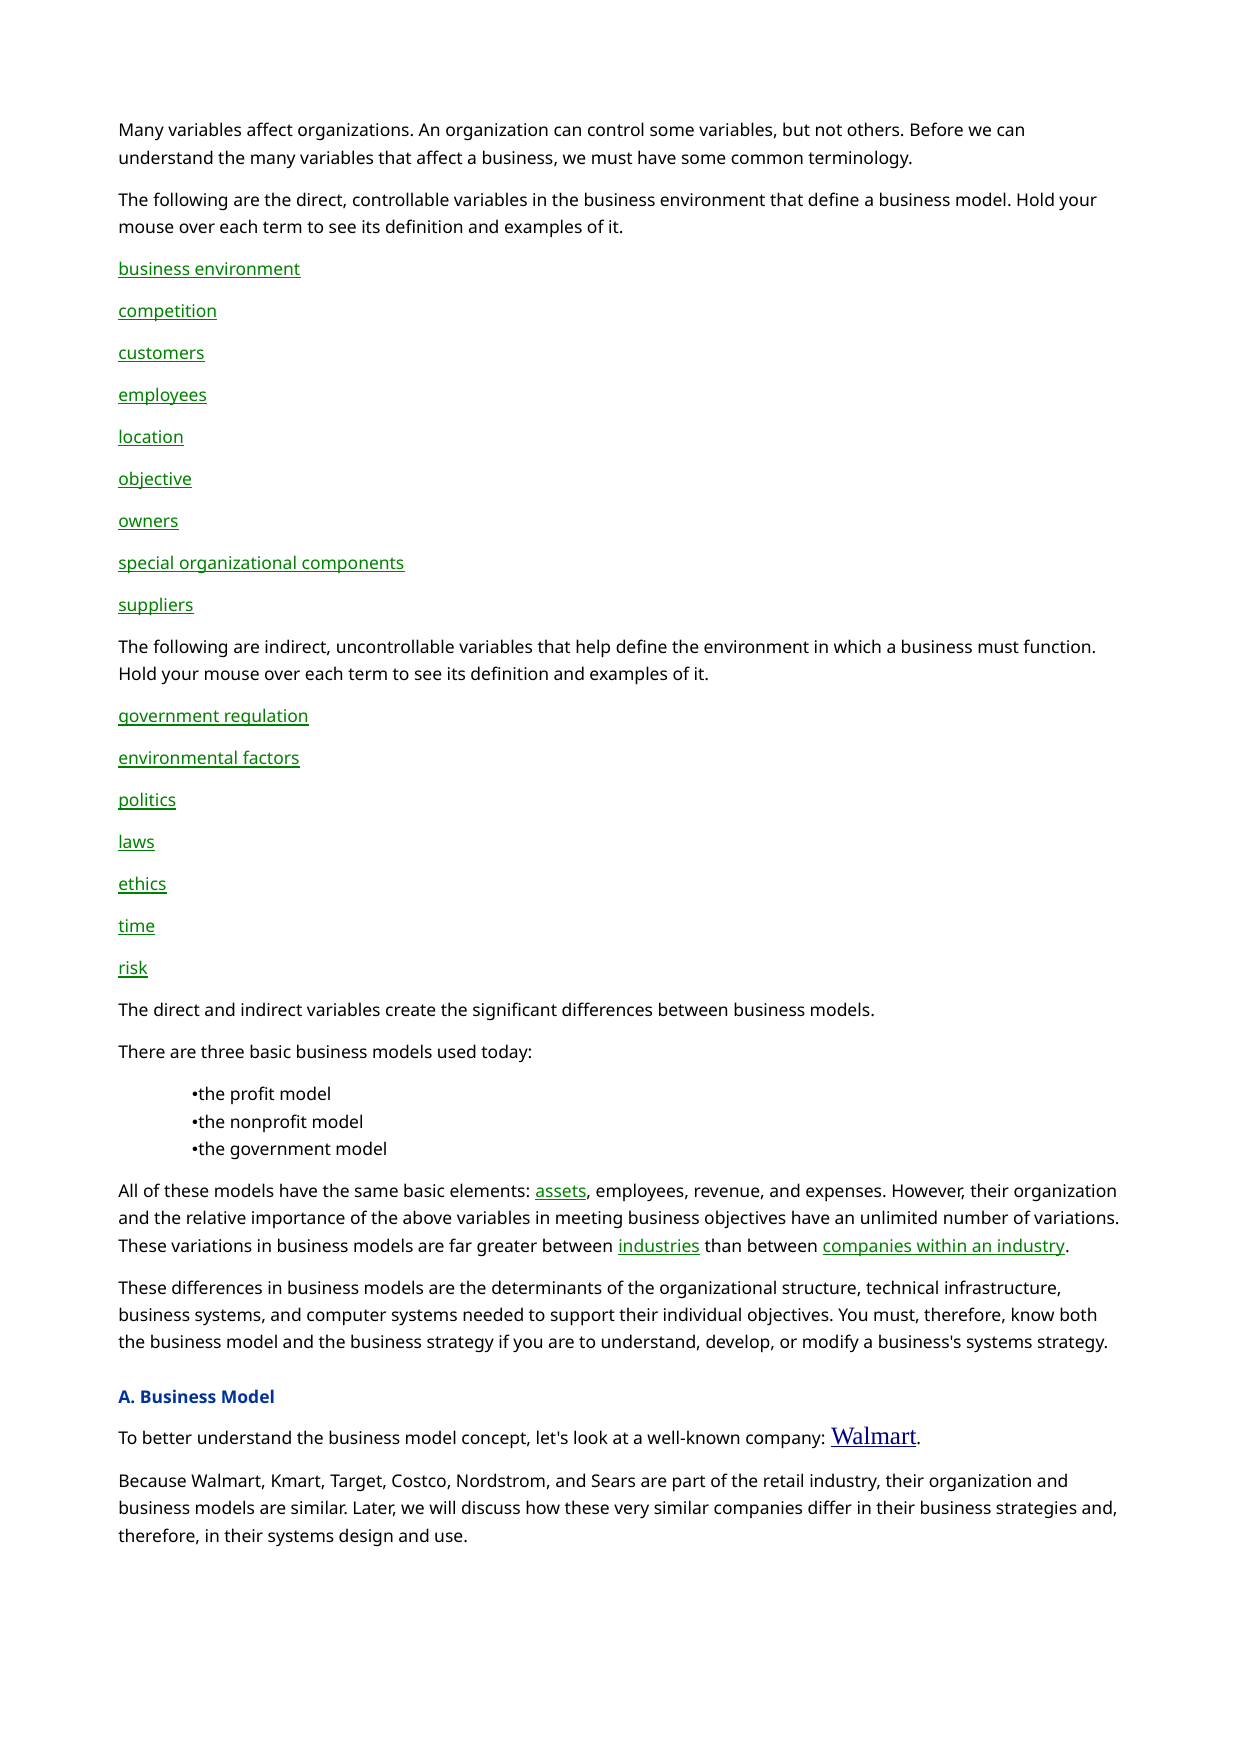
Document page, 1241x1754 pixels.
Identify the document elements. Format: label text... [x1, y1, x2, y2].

text Because Walmart, Kmart, Target, Costco, Nordstrom, and Sears are part of the retail industry, their organization and business models are similar. Later, we will discuss how these very similar companies differ in their business strategies and, therefore, in their systems design and use. [118, 1469, 1122, 1547]
text Many variables affect organizations. An organization can control some variables, but not others. Before we can understand the many variables that affect a business, we must have some common terminology. [118, 118, 1122, 169]
text competition [118, 299, 1122, 323]
list the government model [118, 1137, 1122, 1161]
list the nonprofit model [118, 1109, 1122, 1133]
text suppliers [118, 593, 1122, 617]
list the profit model [118, 1082, 1122, 1106]
text environmental factors [118, 746, 1122, 770]
text The direct and indirect variables create the significant differences between business models. [118, 998, 1122, 1022]
text government regulation [118, 704, 1122, 728]
text To better understand the business model concept, let's look at a well-known company: Walmart. [118, 1421, 1122, 1450]
text politics [118, 788, 1122, 812]
text laws [118, 830, 1122, 854]
text customers [118, 341, 1122, 365]
text risk [118, 956, 1122, 980]
text business environment [118, 257, 1122, 281]
text time [118, 914, 1122, 938]
text All of these models have the same basic elements: assets, employees, revenue, and expenses. However, their organization and the relative importance of the above variables in meeting business objectives have an unlimited number of variations. These variations in business models are far greater between industries than between companies within an industry. [118, 1179, 1122, 1257]
text The following are the direct, controllable variables in the business environment that define a business model. Hold your mouse over each term to see its definition and examples of it. [118, 187, 1122, 239]
text objective [118, 467, 1122, 491]
text owners [118, 509, 1122, 533]
subtitle A. Business Model [118, 1385, 1122, 1408]
text There are three basic business models used today: [118, 1040, 1122, 1064]
text The following are indirect, uncontrollable variables that help define the environment in which a business must function. Hold your mouse over each term to see its definition and examples of it. [118, 635, 1122, 686]
text These differences in business models are the determinants of the organizational structure, technical infrastructure, business systems, and computer systems needed to support their individual objectives. You must, therefore, know both the business model and the business strategy if you are to understand, develop, or modify a business's systems strategy. [118, 1275, 1122, 1354]
text location [118, 425, 1122, 449]
text ethics [118, 872, 1122, 896]
text special organizational components [118, 551, 1122, 574]
text employees [118, 383, 1122, 407]
